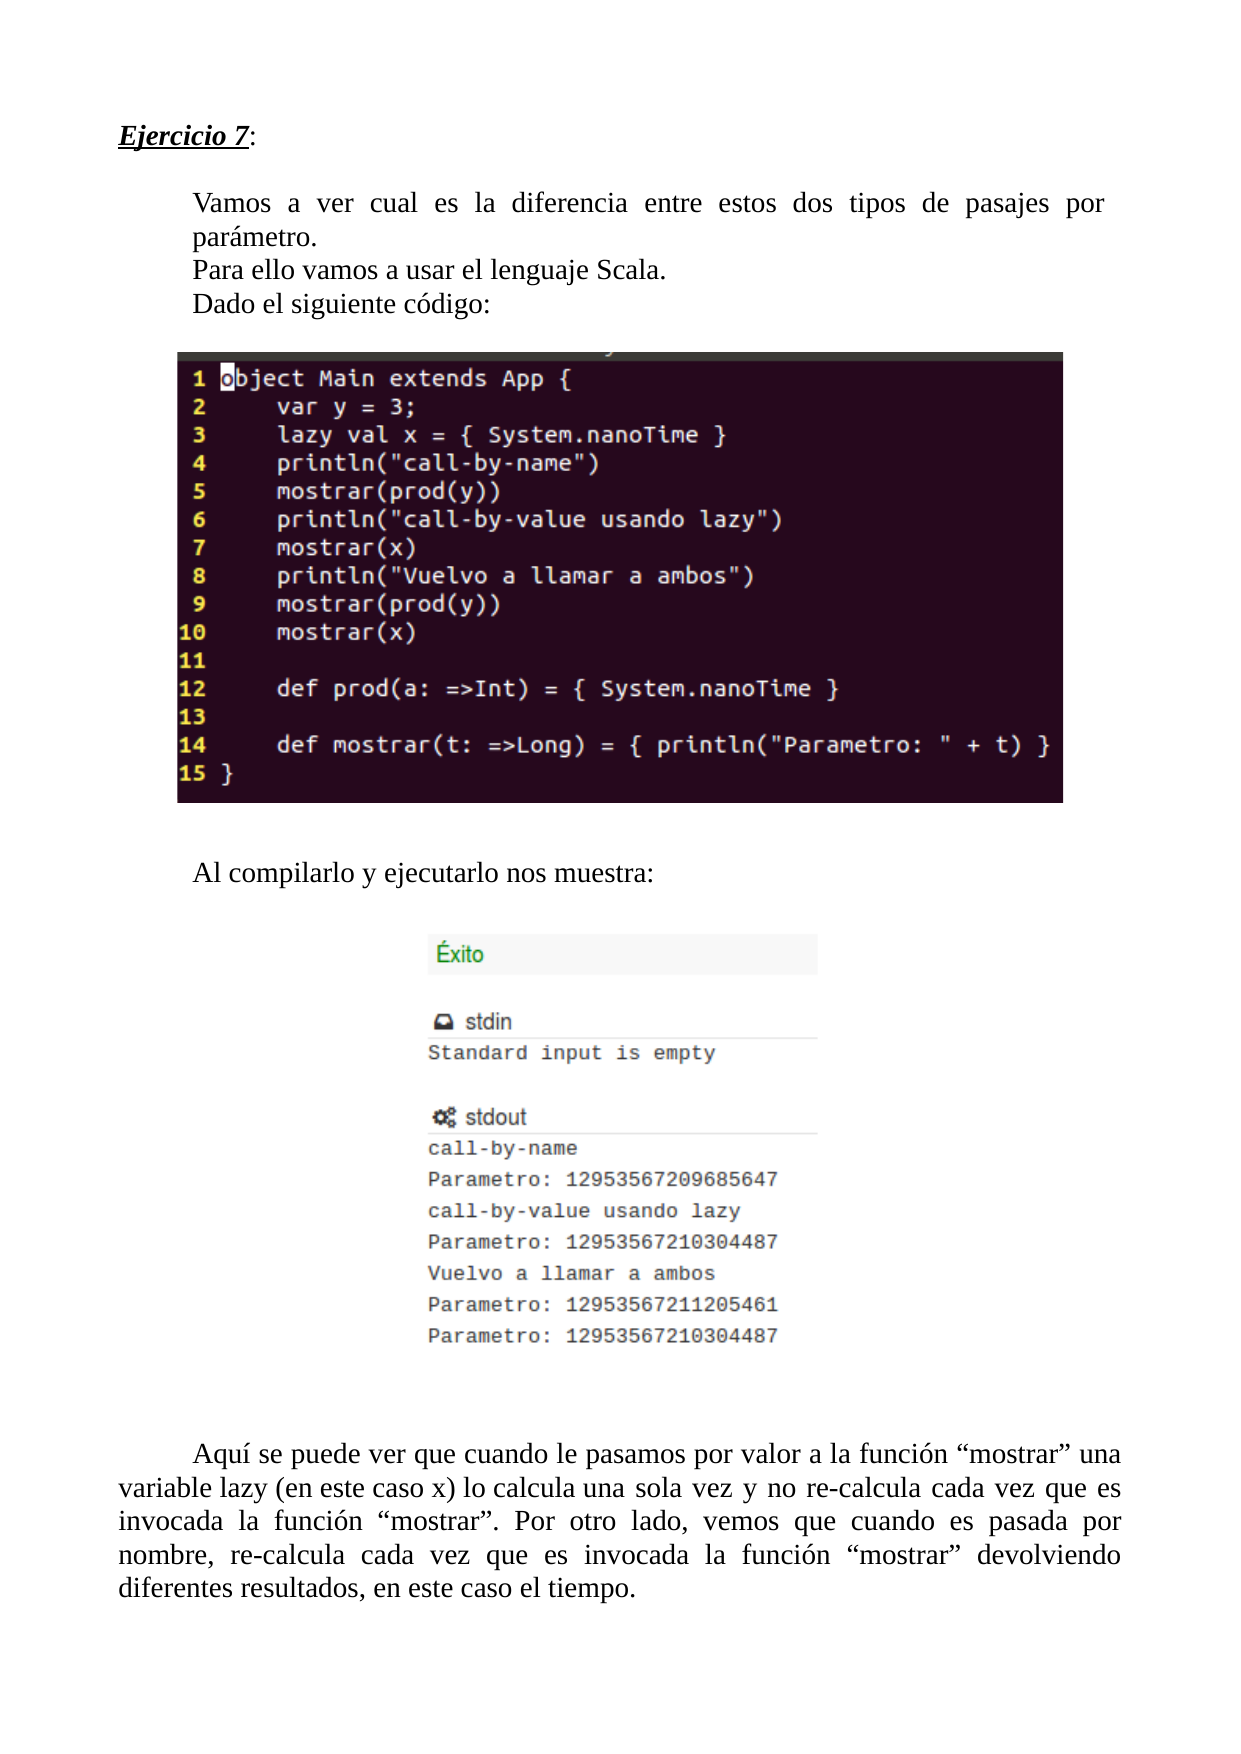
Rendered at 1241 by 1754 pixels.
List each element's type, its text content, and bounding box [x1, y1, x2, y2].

text Para ello vamos a usar el lenguaje Scala. [118, 252, 1122, 286]
text Ejercicio 7: [118, 118, 1122, 152]
text Al compilarlo y ejecutarlo nos muestra: [118, 855, 1122, 888]
text Dado el siguiente código: [118, 286, 1122, 319]
picture [177, 352, 1064, 803]
text Vamos a ver cual es la diferencia entre estos dos tipos de pasajes por parámetro. [118, 185, 1122, 252]
text Aquí se puede ver que cuando le pasamos por valor a la función “mostrar” una variable lazy (en este caso x) lo calcula una sola vez y no re-calcula cada vez que es invocada la función “mostrar”. Por otro lado, vemos que cuando es pasada por nombre, re-calcula cada vez que es invocada la función “mostrar” devolviendo diferentes resultados, en este caso el tiempo. [118, 1436, 1122, 1604]
picture [422, 914, 818, 1385]
